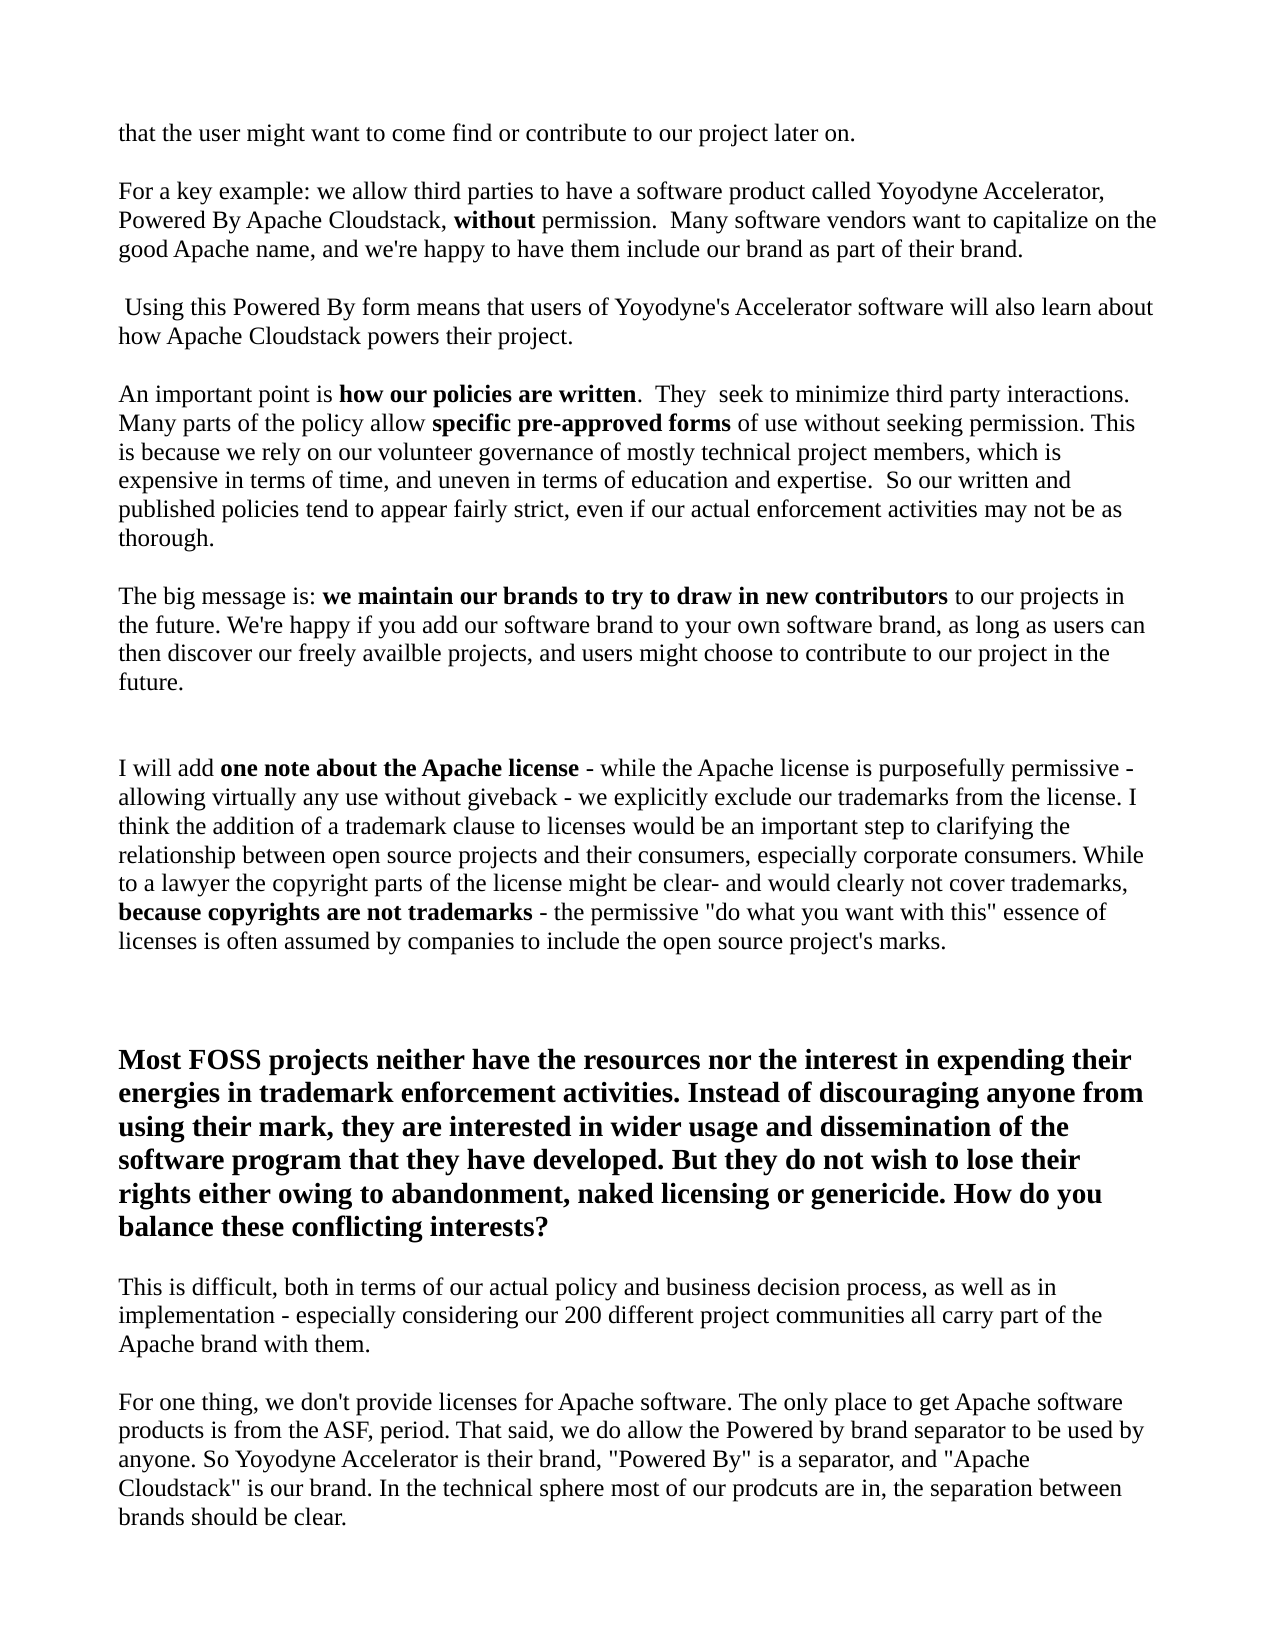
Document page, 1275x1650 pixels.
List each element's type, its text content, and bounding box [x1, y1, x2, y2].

text The big message is: we maintain our brands to try to draw in new contributors to our projects in the future. We're happy if you add our software brand to your own software brand, as long as users can then discover our freely availble projects, and users might choose to contribute to our project in the future. I will add one note about the Apache license - while the Apache license is purposefully permissive - allowing virtually any use without giveback - we explicitly exclude our trademarks from the license. I think the addition of a trademark clause to licenses would be an important step to clarifying the relationship between open source projects and their consumers, especially corporate consumers. While to a lawyer the copyright parts of the license might be clear- and would clearly not cover trademarks, because copyrights are not trademarks - the permissive "do what you want with this" essence of licenses is often assumed by companies to include the open source project's marks. [118, 581, 1157, 955]
text Most FOSS projects neither have the resources nor the interest in expending their energies in trademark enforcement activities. Instead of discouraging anyone from using their mark, they are interested in wider usage and dissemination of the software program that they have developed. But they do not wish to lose their rights either owing to abandonment, naked licensing or genericide. How do you balance these conflicting interests? This is difficult, both in terms of our actual policy and business decision process, as well as in implementation - especially considering our 200 different project communities all carry part of the Apache brand with them. For one thing, we don't provide licenses for Apache software. The only place to get Apache software products is from the ASF, period. That said, we do allow the Powered by brand separator to be used by anyone. So Yoyodyne Accelerator is their brand, "Powered By" is a separator, and "Apache Cloudstack" is our brand. In the technical sphere most of our prodcuts are in, the separation between brands should be clear. [118, 984, 1157, 1531]
text For a key example: we allow third parties to have a software product called Yoyodyne Accelerator, Powered By Apache Cloudstack, without permission. Many software vendors want to capitalize on the good Apache name, and we're happy to have them include our brand as part of their brand. [118, 176, 1157, 263]
text Using this Powered By form means that users of Yoyodyne's Accelerator software will also learn about how Apache Cloudstack powers their project. [118, 292, 1157, 349]
text An important point is how our policies are written. They seek to minimize third party interactions. Many parts of the policy allow specific pre-approved forms of use without seeking permission. This is because we rely on our volunteer governance of mostly technical project members, which is expensive in terms of time, and uneven in terms of education and expertise. So our written and published policies tend to appear fairly strict, even if our actual enforcement activities may not be as thorough. [118, 379, 1157, 552]
text that the user might want to come find or contribute to our project later on. [118, 118, 1157, 147]
